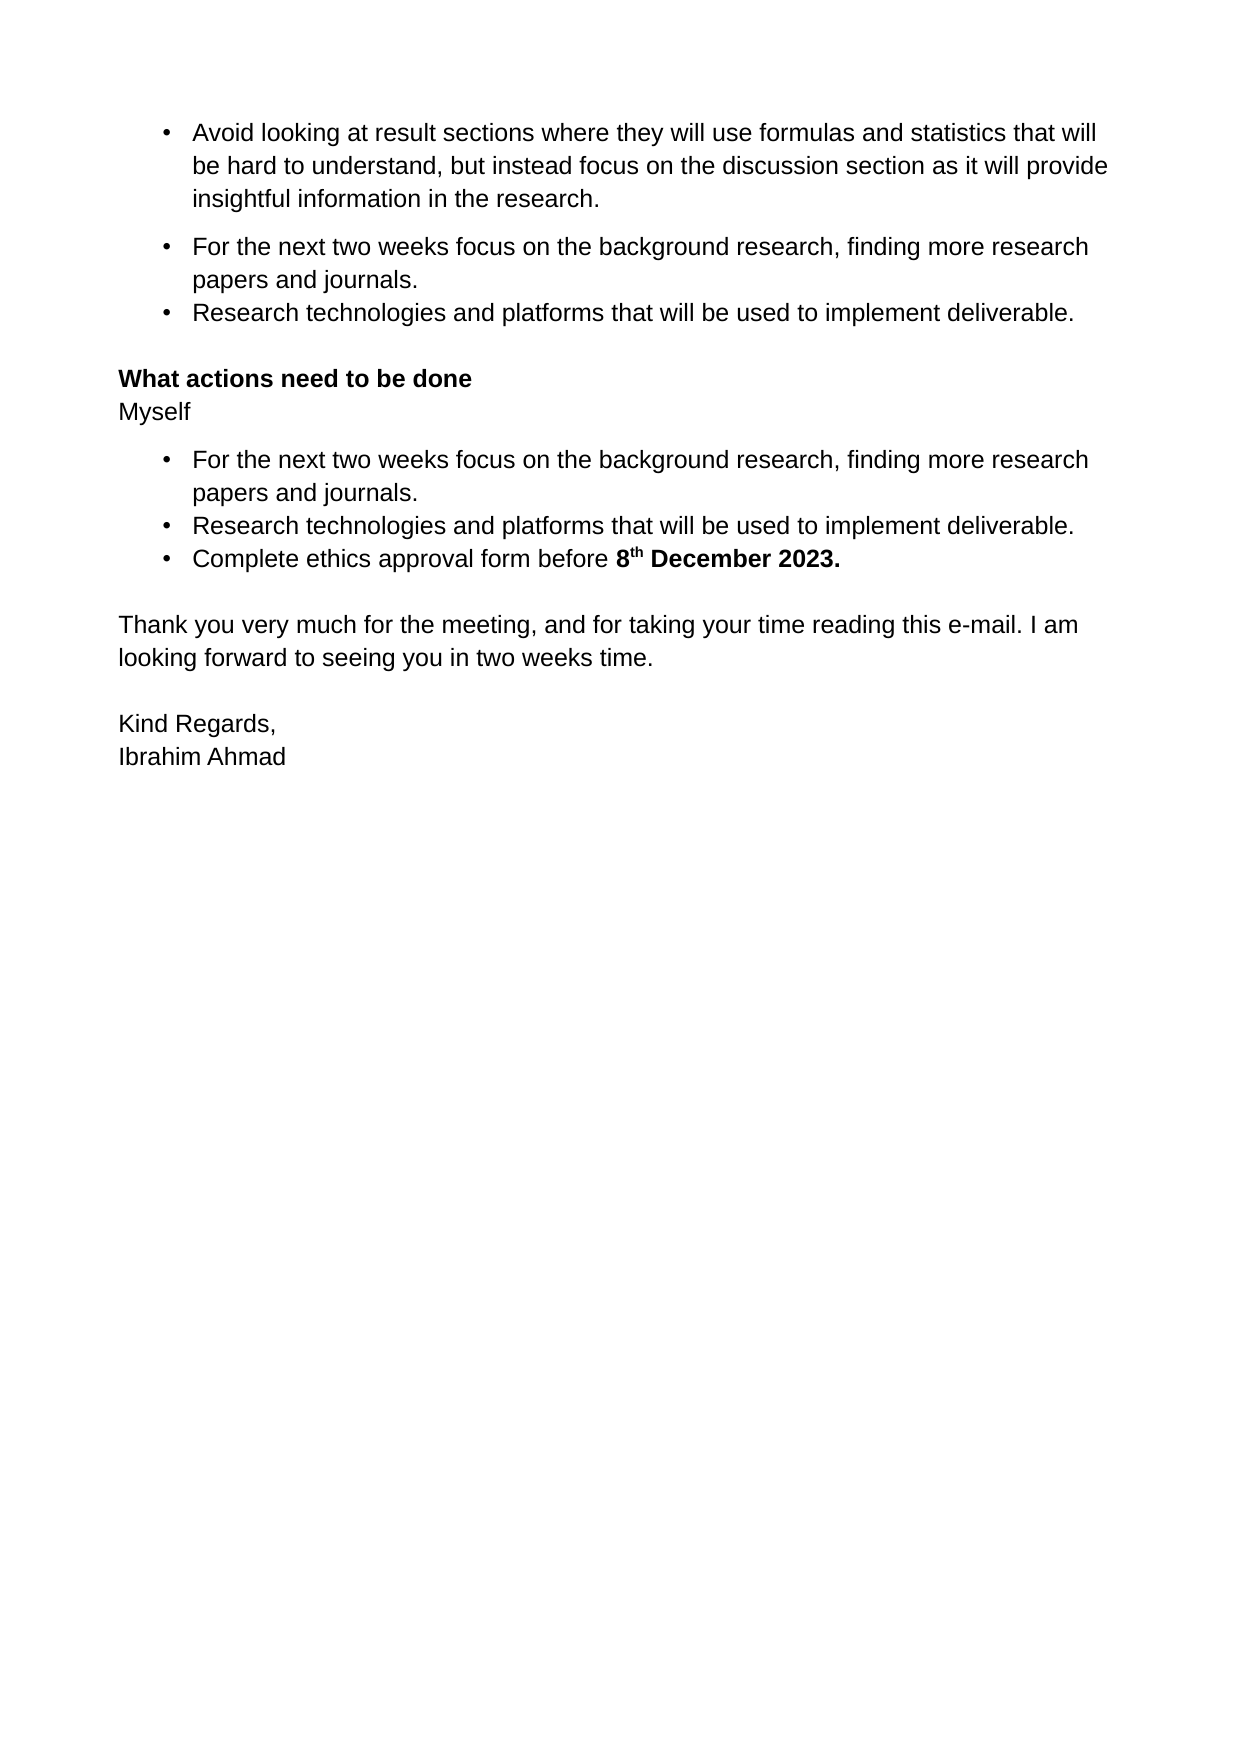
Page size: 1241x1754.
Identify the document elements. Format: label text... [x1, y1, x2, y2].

text Myself [118, 397, 1122, 426]
text Kind Regards, [118, 709, 1122, 738]
list Research technologies and platforms that will be used to implement deliverable. [162, 298, 1122, 327]
text What actions need to be done [118, 364, 1122, 393]
list For the next two weeks focus on the background research, finding more research papers and journals. [162, 445, 1122, 507]
text Thank you very much for the meeting, and for taking your time reading this e-mail. I am looking forward to seeing you in two weeks time. [118, 610, 1122, 672]
list Complete ethics approval form before 8th December 2023. [162, 544, 1122, 573]
text Ibrahim Ahmad [118, 742, 1122, 771]
list Avoid looking at result sections where they will use formulas and statistics that will be hard to understand, but instead focus on the discussion section as it will provide insightful information in the research. [162, 118, 1122, 213]
list For the next two weeks focus on the background research, finding more research papers and journals. [162, 232, 1122, 294]
list Research technologies and platforms that will be used to implement deliverable. [162, 511, 1122, 540]
